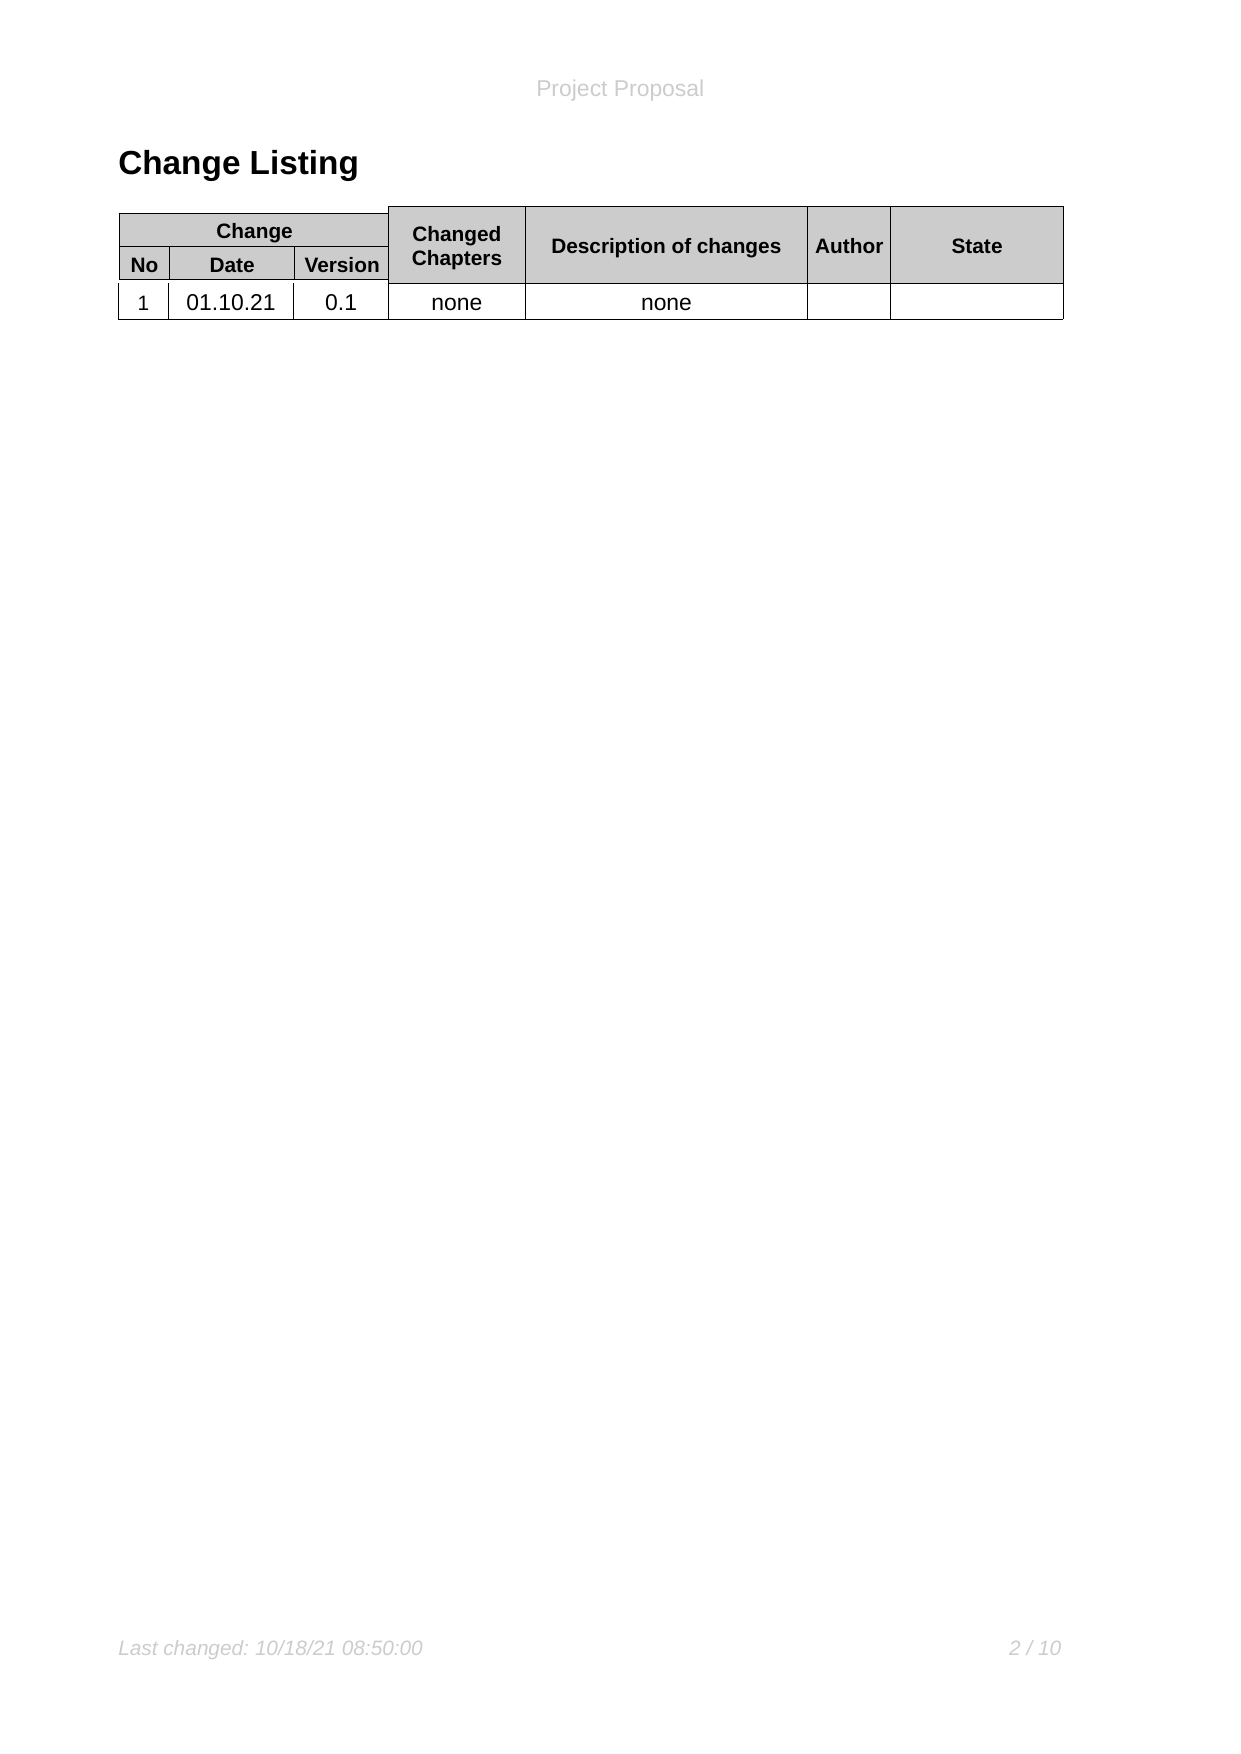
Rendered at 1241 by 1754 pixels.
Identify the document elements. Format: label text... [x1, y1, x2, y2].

table_cell [891, 284, 1063, 318]
table_header Author [808, 207, 890, 283]
table_header Change [120, 214, 388, 246]
table_cell 01.10.21 [169, 283, 293, 318]
table_cell 0.1 [294, 283, 388, 318]
table_header Description of changes [526, 207, 807, 283]
table_cell none [526, 284, 807, 318]
table_cell Date [170, 247, 294, 279]
table_cell [808, 284, 890, 318]
table_header State [891, 207, 1063, 283]
table_cell Version [295, 247, 388, 279]
text Change Listing [118, 143, 1122, 181]
table_cell none [389, 284, 525, 318]
table_cell 1 [119, 283, 168, 318]
table_header [118, 206, 388, 213]
table_cell No [120, 247, 169, 279]
table_header Changed Chapters [389, 207, 525, 283]
